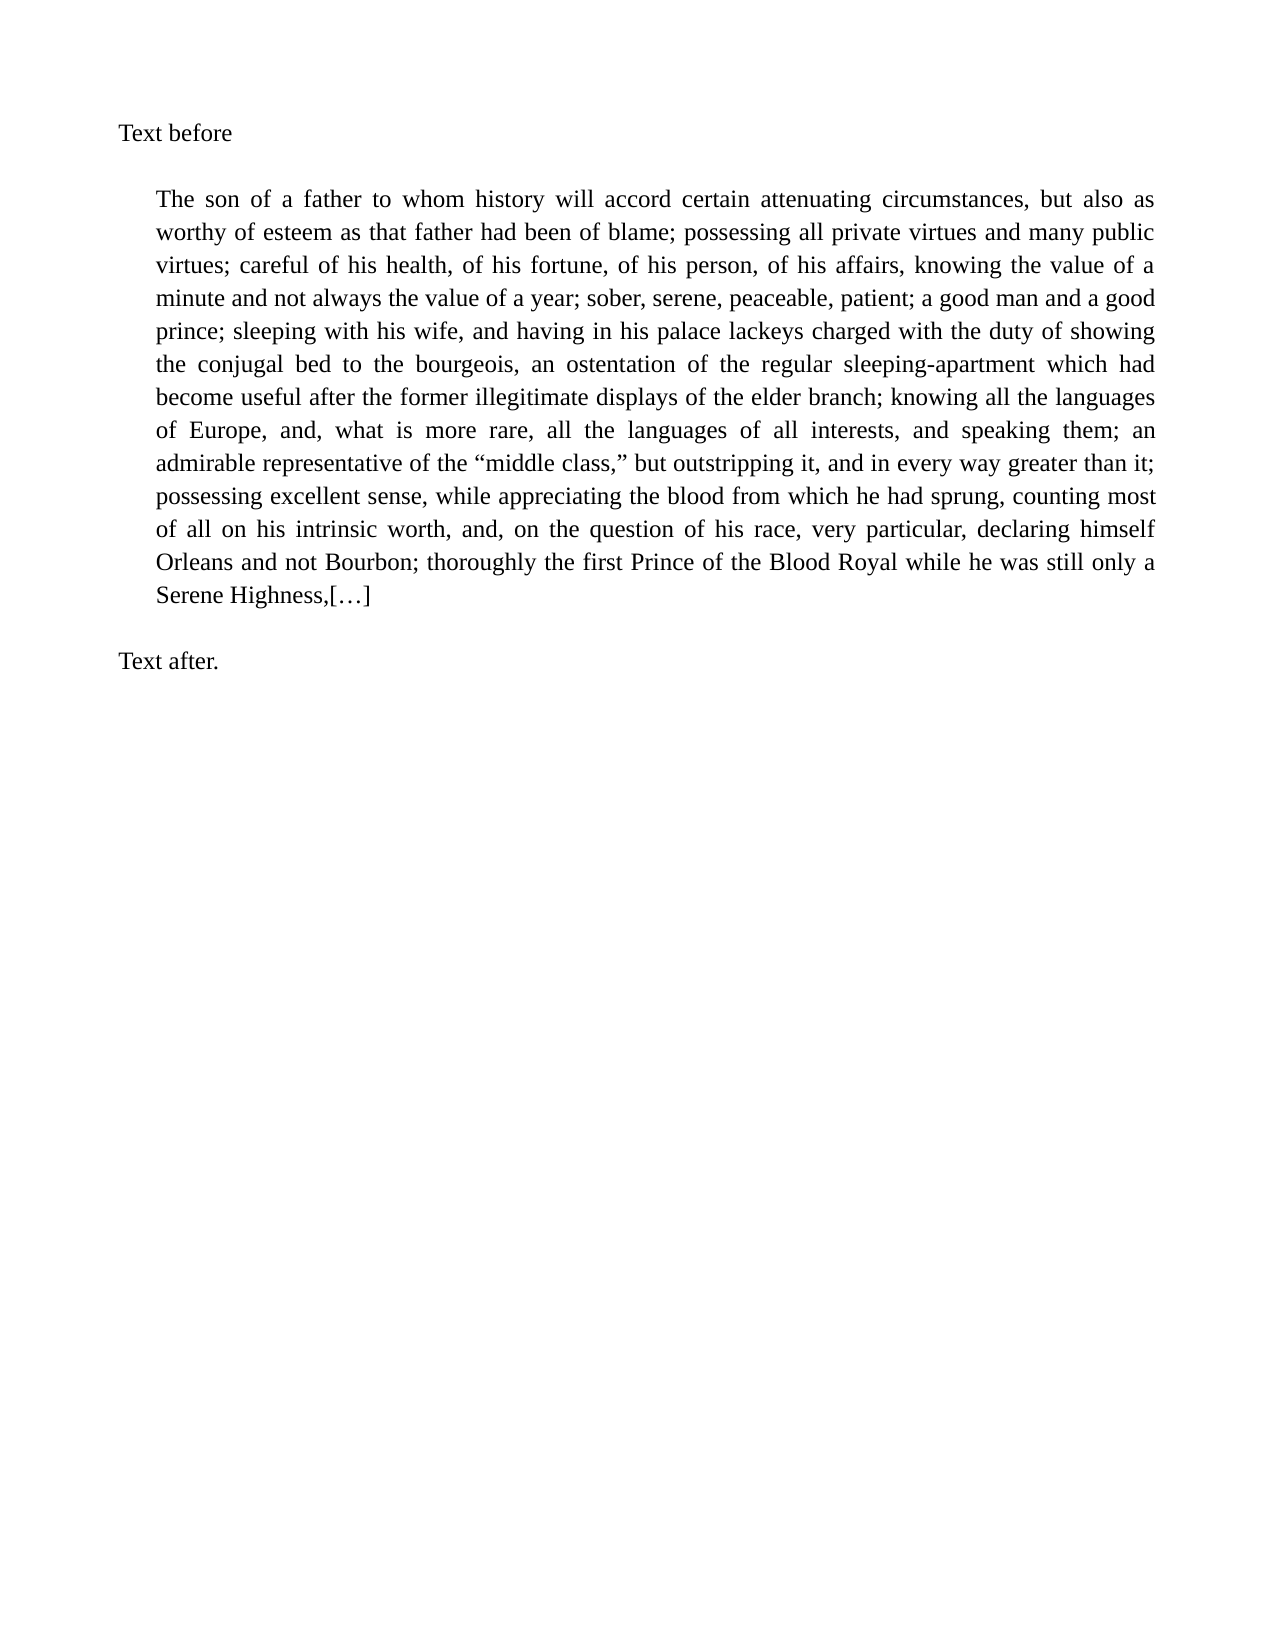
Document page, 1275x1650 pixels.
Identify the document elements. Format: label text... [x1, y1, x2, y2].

text The son of a father to whom history will accord certain attenuating circumstances, but also as worthy of esteem as that father had been of blame; possessing all private virtues and many public virtues; careful of his health, of his fortune, of his person, of his affairs, knowing the value of a minute and not always the value of a year; sober, serene, peaceable, patient; a good man and a good prince; sleeping with his wife, and having in his palace lackeys charged with the duty of showing the conjugal bed to the bourgeois, an ostentation of the regular sleeping-apartment which had become useful after the former illegitimate displays of the elder branch; knowing all the languages of Europe, and, what is more rare, all the languages of all interests, and speaking them; an admirable representative of the “middle class,” but outstripping it, and in every way greater than it; possessing excellent sense, while appreciating the blood from which he had sprung, counting most of all on his intrinsic worth, and, on the question of his race, very particular, declaring himself Orleans and not Bourbon; thoroughly the first Prince of the Blood Royal while he was still only a Serene Highness,[…] [156, 184, 1157, 609]
text Text before [118, 118, 1157, 147]
text Text after. [118, 646, 1157, 675]
